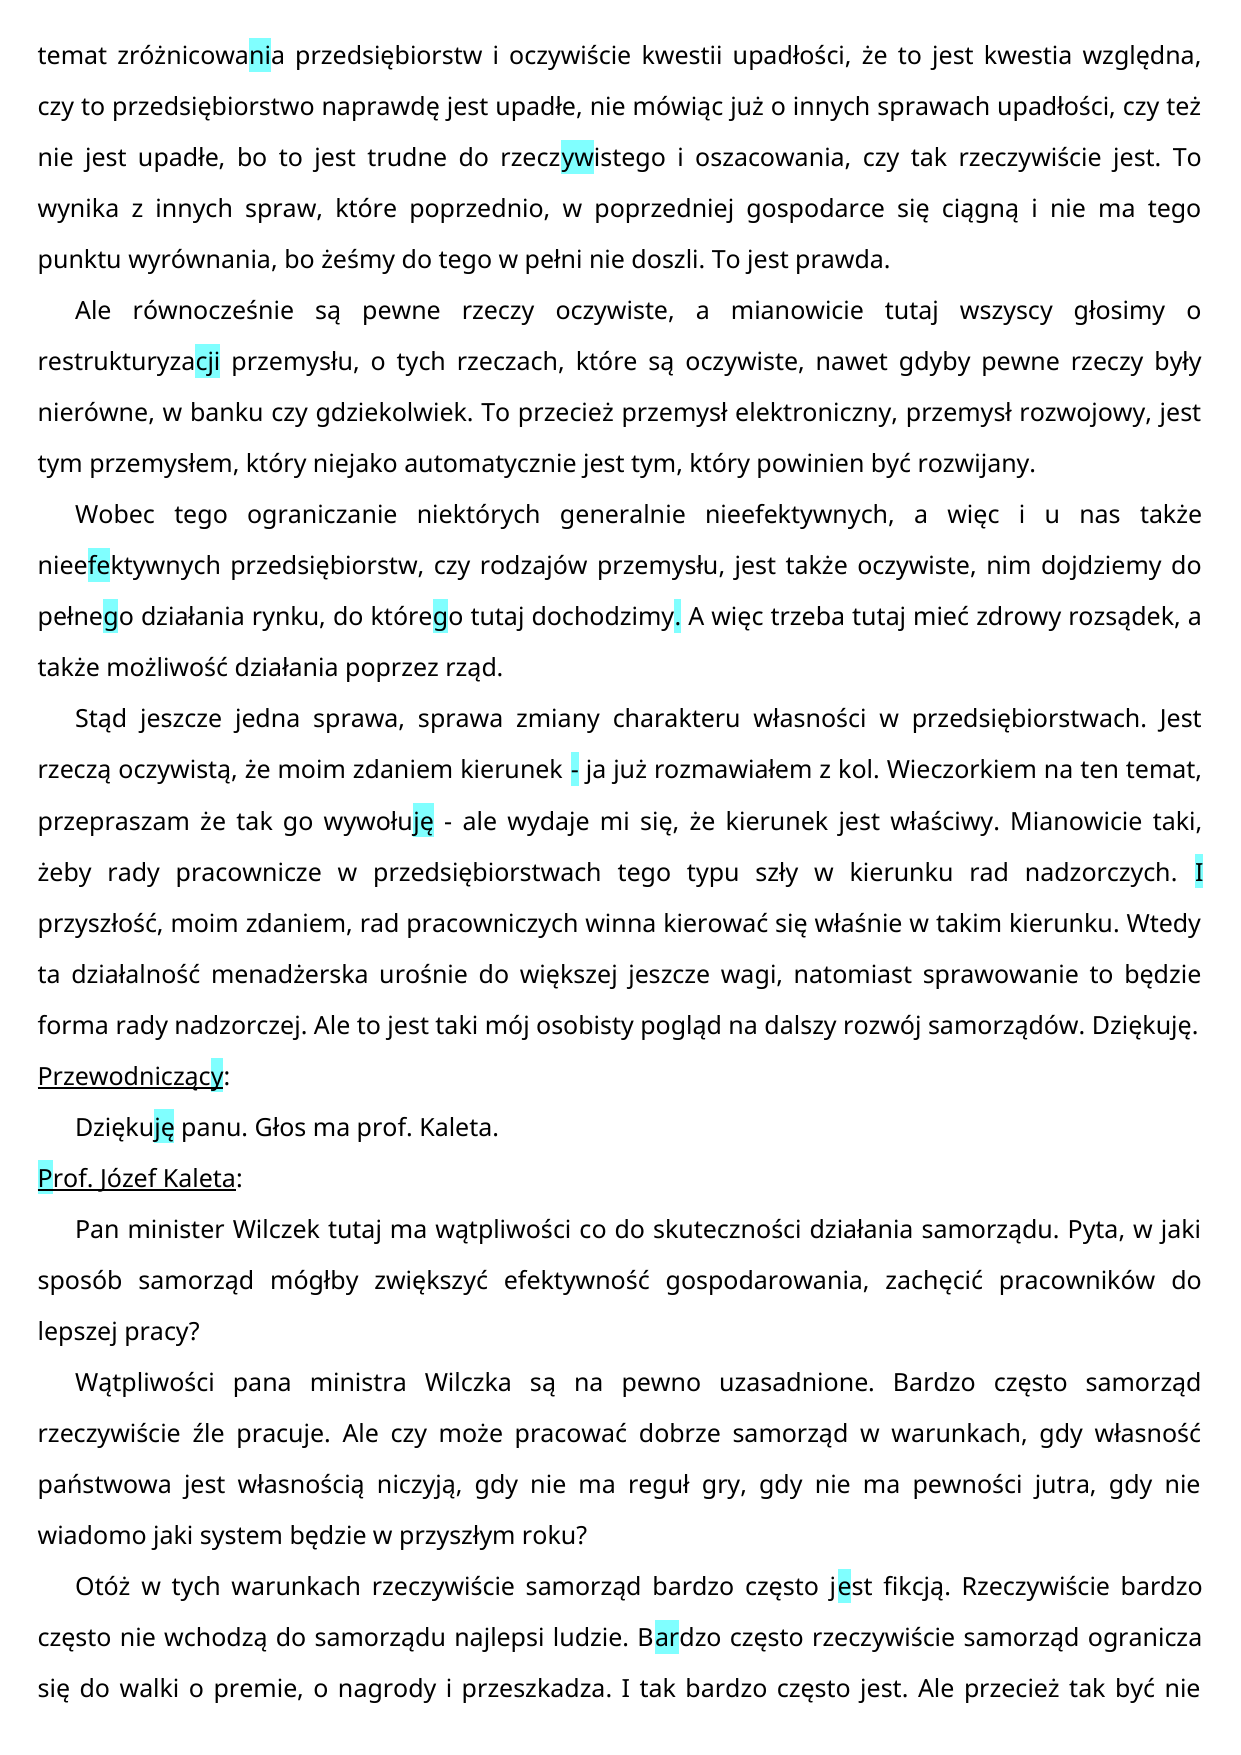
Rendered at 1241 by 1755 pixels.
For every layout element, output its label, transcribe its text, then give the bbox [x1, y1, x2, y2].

text Wątpliwości pana ministra Wilczka są na pewno uzasadnione. Bardzo często samorząd rzeczywiście źle pracuje. Ale czy może pracować dobrze samorząd w warunkach, gdy własność państwowa jest własnością niczyją, gdy nie ma reguł gry, gdy nie ma pewności jutra, gdy nie wiadomo jaki system będzie w przyszłym roku? [37, 1364, 1203, 1552]
text Otóż w tych warunkach rzeczywiście samorząd bardzo często jest fikcją. Rzeczywiście bardzo często nie wchodzą do samorządu najlepsi ludzie. Bardzo często rzeczywiście samorząd ogranicza się do walki o premie, o nagrody i przeszkadza. I tak bardzo często jest. Ale przecież tak być nie [37, 1569, 1203, 1705]
text Stąd jeszcze jedna sprawa, sprawa zmiany charakteru własności w przedsiębiorstwach. Jest rzeczą oczywistą, że moim zdaniem kierunek - ja już rozmawiałem z kol. Wieczorkiem na ten temat, przepraszam że tak go wywołuję - ale wydaje mi się, że kierunek jest właściwy. Mianowicie taki, żeby rady pracownicze w przedsiębiorstwach tego typu szły w kierunku rad nadzorczych. I przyszłość, moim zdaniem, rad pracowniczych winna kierować się właśnie w takim kierunku. Wtedy ta działalność menadżerska urośnie do większej jeszcze wagi, natomiast sprawowanie to będzie forma rady nadzorczej. Ale to jest taki mój osobisty pogląd na dalszy rozwój samorządów. Dziękuję. [37, 701, 1203, 1041]
text temat zróżnicowania przedsiębiorstw i oczywiście kwestii upadłości, że to jest kwestia względna, czy to przedsiębiorstwo naprawdę jest upadłe, nie mówiąc już o innych sprawach upadłości, czy też nie jest upadłe, bo to jest trudne do rzeczywistego i oszacowania, czy tak rzeczywiście jest. To wynika z innych spraw, które poprzednio, w poprzedniej gospodarce się ciągną i nie ma tego punktu wyrównania, bo żeśmy do tego w pełni nie doszli. To jest prawda. [37, 37, 1203, 276]
text Wobec tego ograniczanie niektórych generalnie nieefektywnych, a więc i u nas także nieefektywnych przedsiębiorstw, czy rodzajów przemysłu, jest także oczywiste, nim dojdziemy do pełnego działania rynku, do którego tutaj dochodzimy. A więc trzeba tutaj mieć zdrowy rozsądek, a także możliwość działania poprzez rząd. [37, 497, 1203, 684]
text Ale równocześnie są pewne rzeczy oczywiste, a mianowicie tutaj wszyscy głosimy o restrukturyzacji przemysłu, o tych rzeczach, które są oczywiste, nawet gdyby pewne rzeczy były nierówne, w banku czy gdziekolwiek. To przecież przemysł elektroniczny, przemysł rozwojowy, jest tym przemysłem, który niejako automatycznie jest tym, który powinien być rozwijany. [37, 293, 1203, 480]
text Pan minister Wilczek tutaj ma wątpliwości co do skuteczności działania samorządu. Pyta, w jaki sposób samorząd mógłby zwiększyć efektywność gospodarowania, zachęcić pracowników do lepszej pracy? [37, 1211, 1203, 1348]
text Przewodniczący: [37, 1058, 1203, 1092]
text Dziękuję panu. Głos ma prof. Kaleta. [37, 1109, 1203, 1143]
text Prof. Józef Kaleta: [37, 1160, 1203, 1194]
